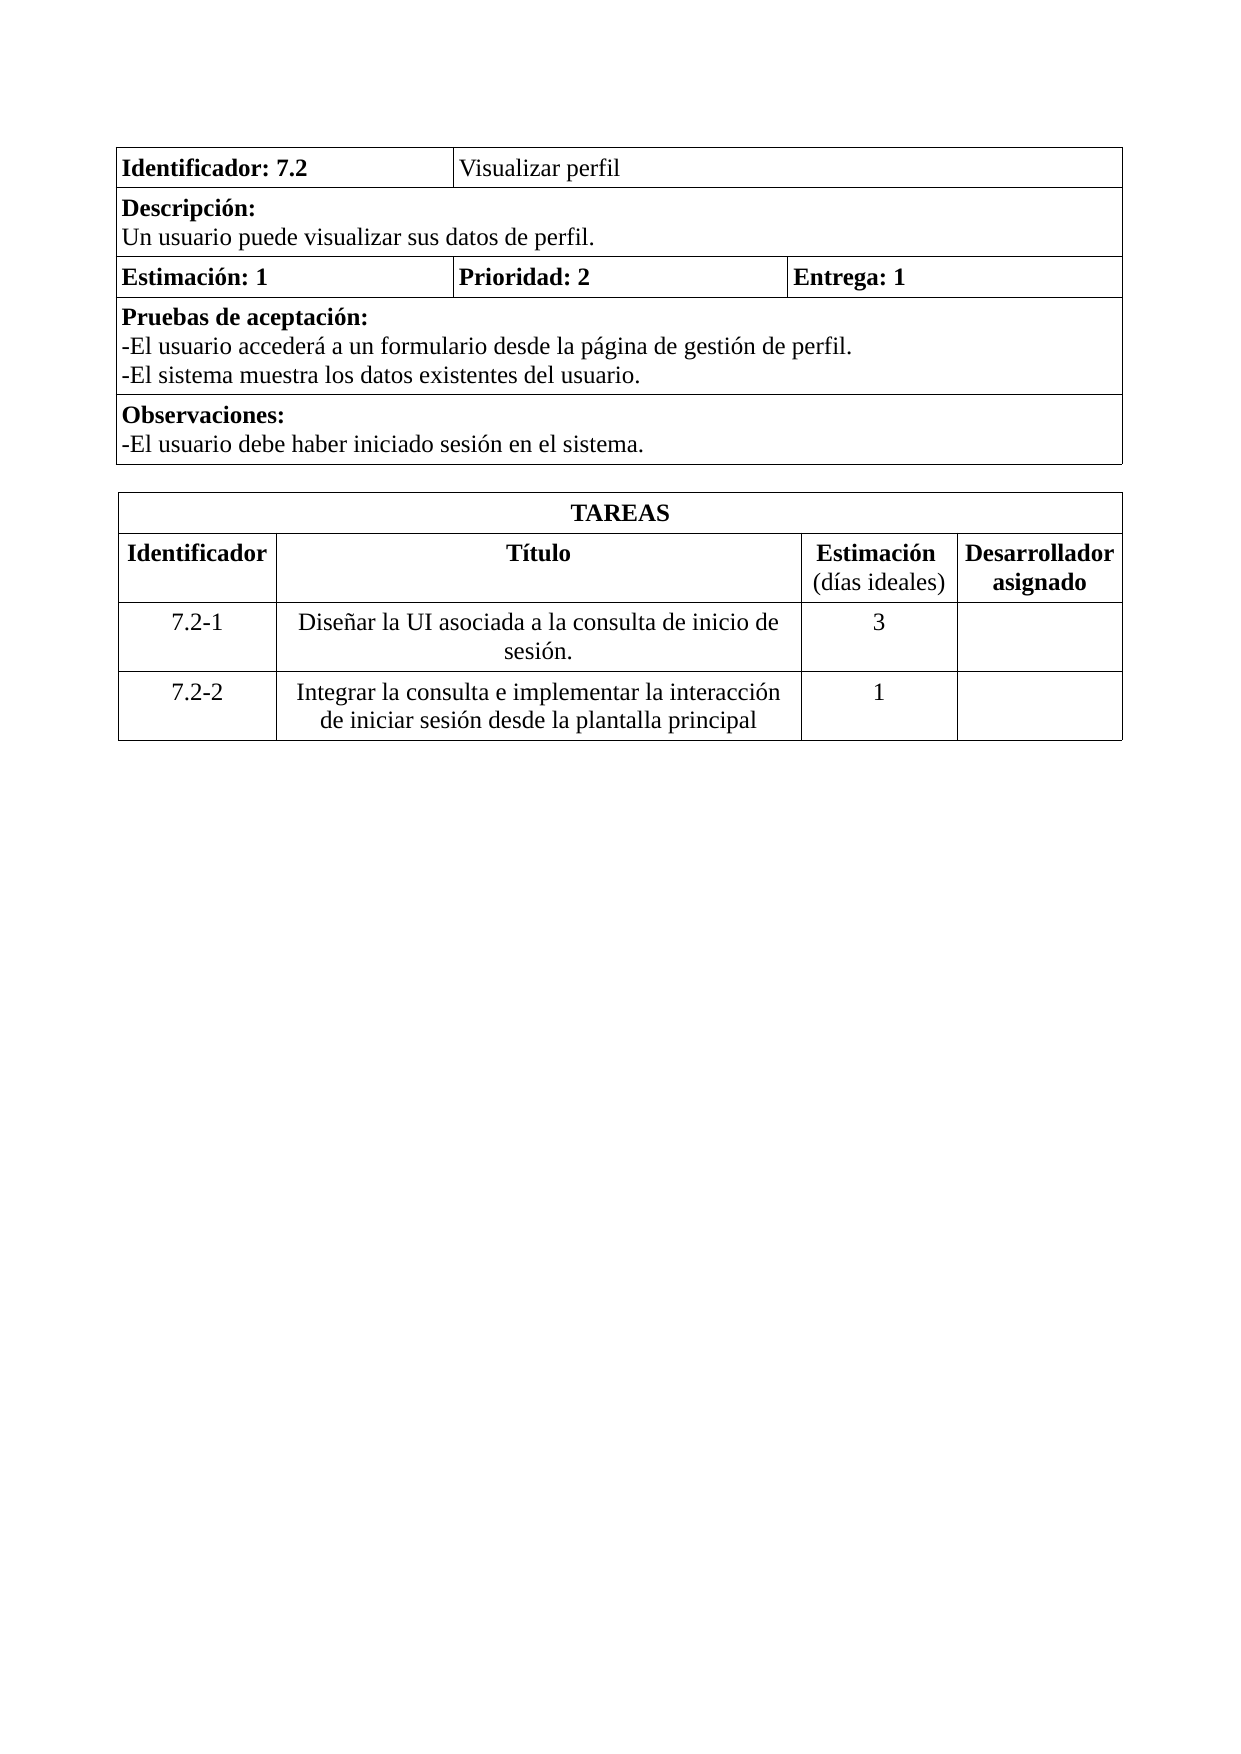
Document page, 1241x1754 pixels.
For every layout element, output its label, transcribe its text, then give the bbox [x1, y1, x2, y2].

table_cell 7.2-2 [119, 672, 276, 740]
table_header TAREAS [119, 493, 1122, 533]
table_cell [958, 672, 1122, 740]
table_cell Observaciones: -El usuario debe haber iniciado sesión en el sistema. [117, 395, 1122, 463]
table_cell Estimación: 1 [117, 257, 453, 297]
table_cell Estimación (días ideales) [802, 534, 957, 602]
table_cell Diseñar la UI asociada a la consulta de inicio de sesión. [277, 603, 801, 671]
table_cell 3 [802, 603, 957, 671]
table_cell Título [277, 534, 801, 602]
table_cell Descripción: Un usuario puede visualizar sus datos de perfil. [117, 188, 1122, 256]
table_cell Entrega: 1 [788, 257, 1122, 297]
table_cell Integrar la consulta e implementar la interacción de iniciar sesión desde la plantalla principal [277, 672, 801, 740]
table_cell [958, 603, 1122, 671]
table_cell Desarrollador asignado [958, 534, 1122, 602]
table_cell Identificador [119, 534, 276, 602]
table_cell Prioridad: 2 [454, 257, 787, 297]
table_header Identificador: 7.2 [117, 148, 453, 187]
table_cell Pruebas de aceptación: -El usuario accederá a un formulario desde la página de gestión de perfil. -El sistema muestra los datos existentes del usuario. [117, 298, 1122, 394]
table_cell 1 [802, 672, 957, 740]
table_header Visualizar perfil [454, 148, 1122, 187]
table_cell 7.2-1 [119, 603, 276, 671]
